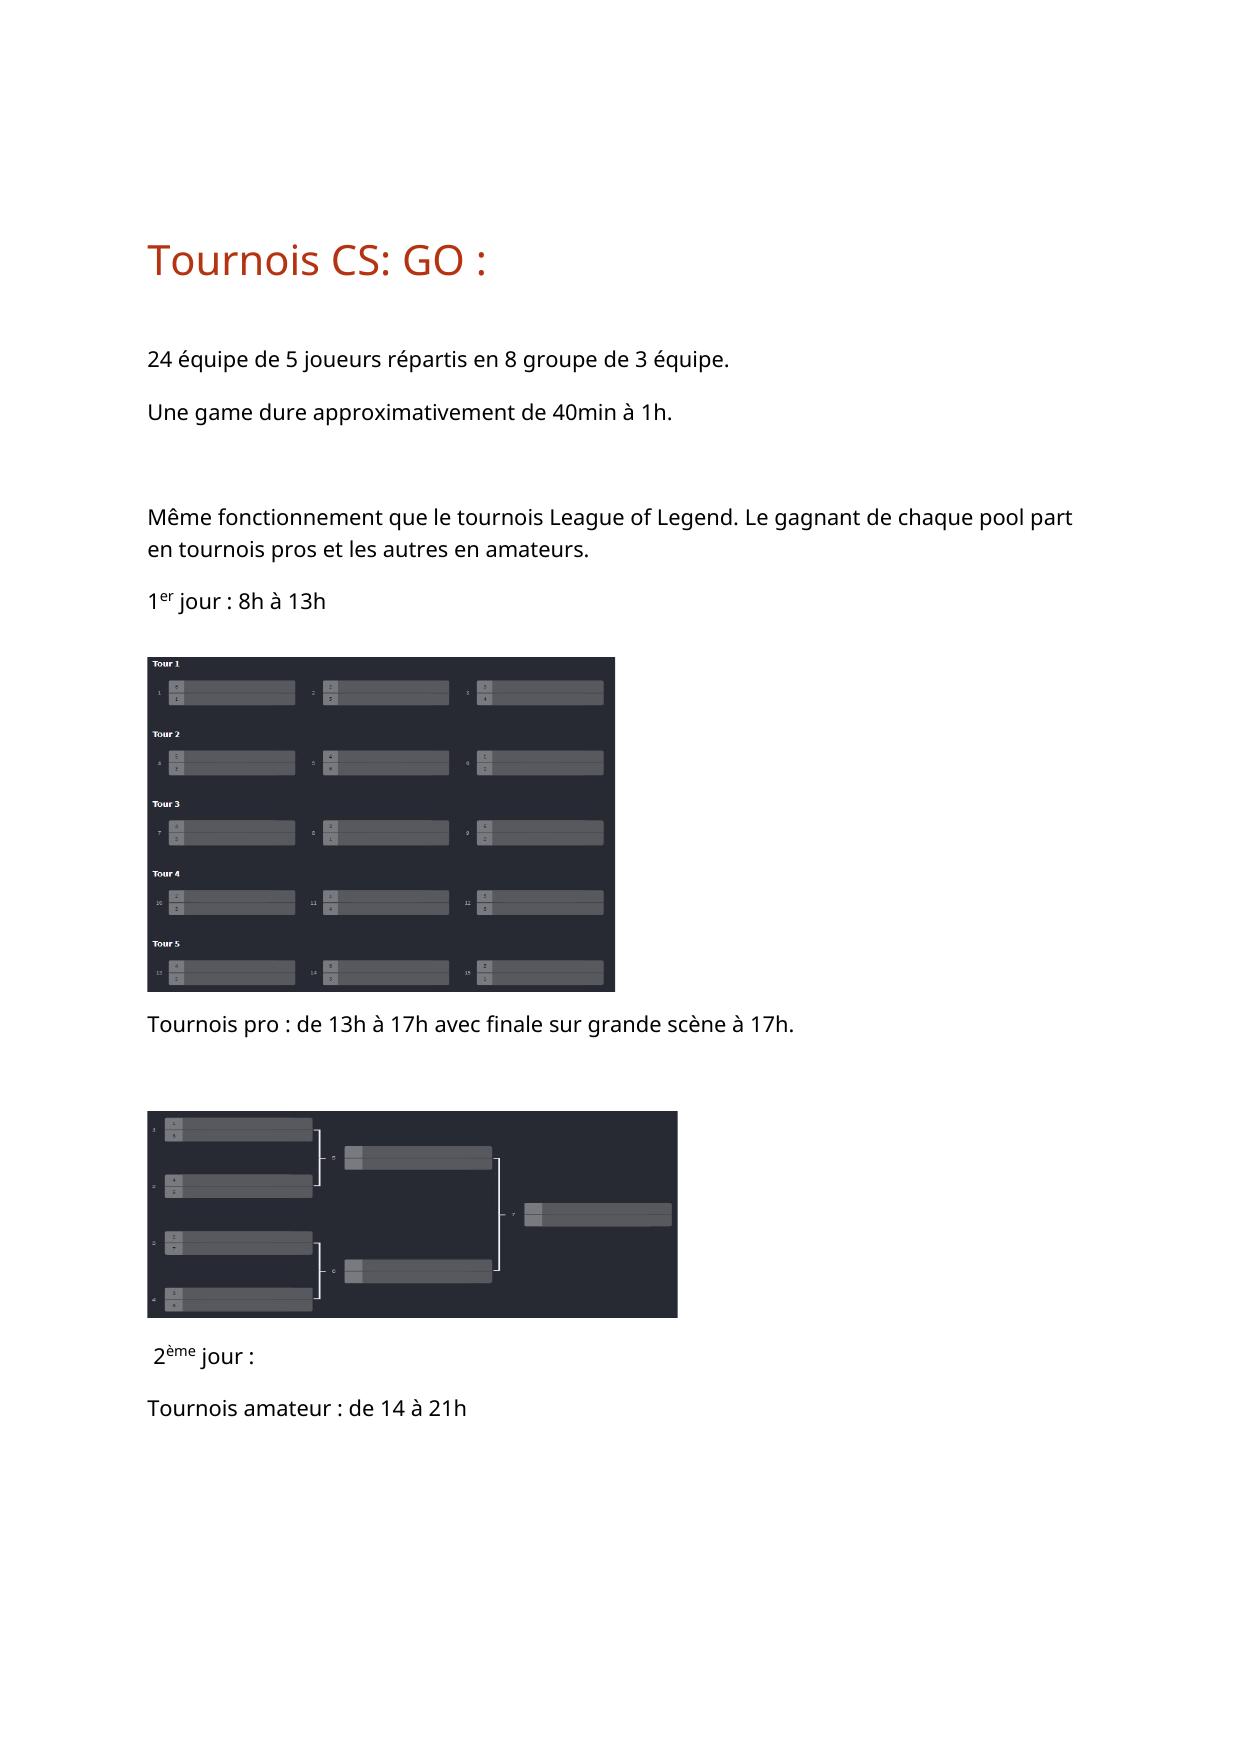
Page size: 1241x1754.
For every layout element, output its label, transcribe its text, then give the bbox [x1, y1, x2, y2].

text 1er jour : 8h à 13h [147, 586, 1075, 616]
text Tournois amateur : de 14 à 21h [147, 1393, 1075, 1423]
text Une game dure approximativement de 40min à 1h. [147, 397, 1075, 427]
text 2ème jour : [147, 1341, 1099, 1371]
text Tournois CS: GO : [147, 231, 1099, 287]
text 24 équipe de 5 joueurs répartis en 8 groupe de 3 équipe. [147, 344, 1075, 374]
text Même fonctionnement que le tournois League of Legend. Le gagnant de chaque pool part en tournois pros et les autres en amateurs. [147, 502, 1075, 563]
text Tournois pro : de 13h à 17h avec finale sur grande scène à 17h. [147, 1009, 1075, 1039]
